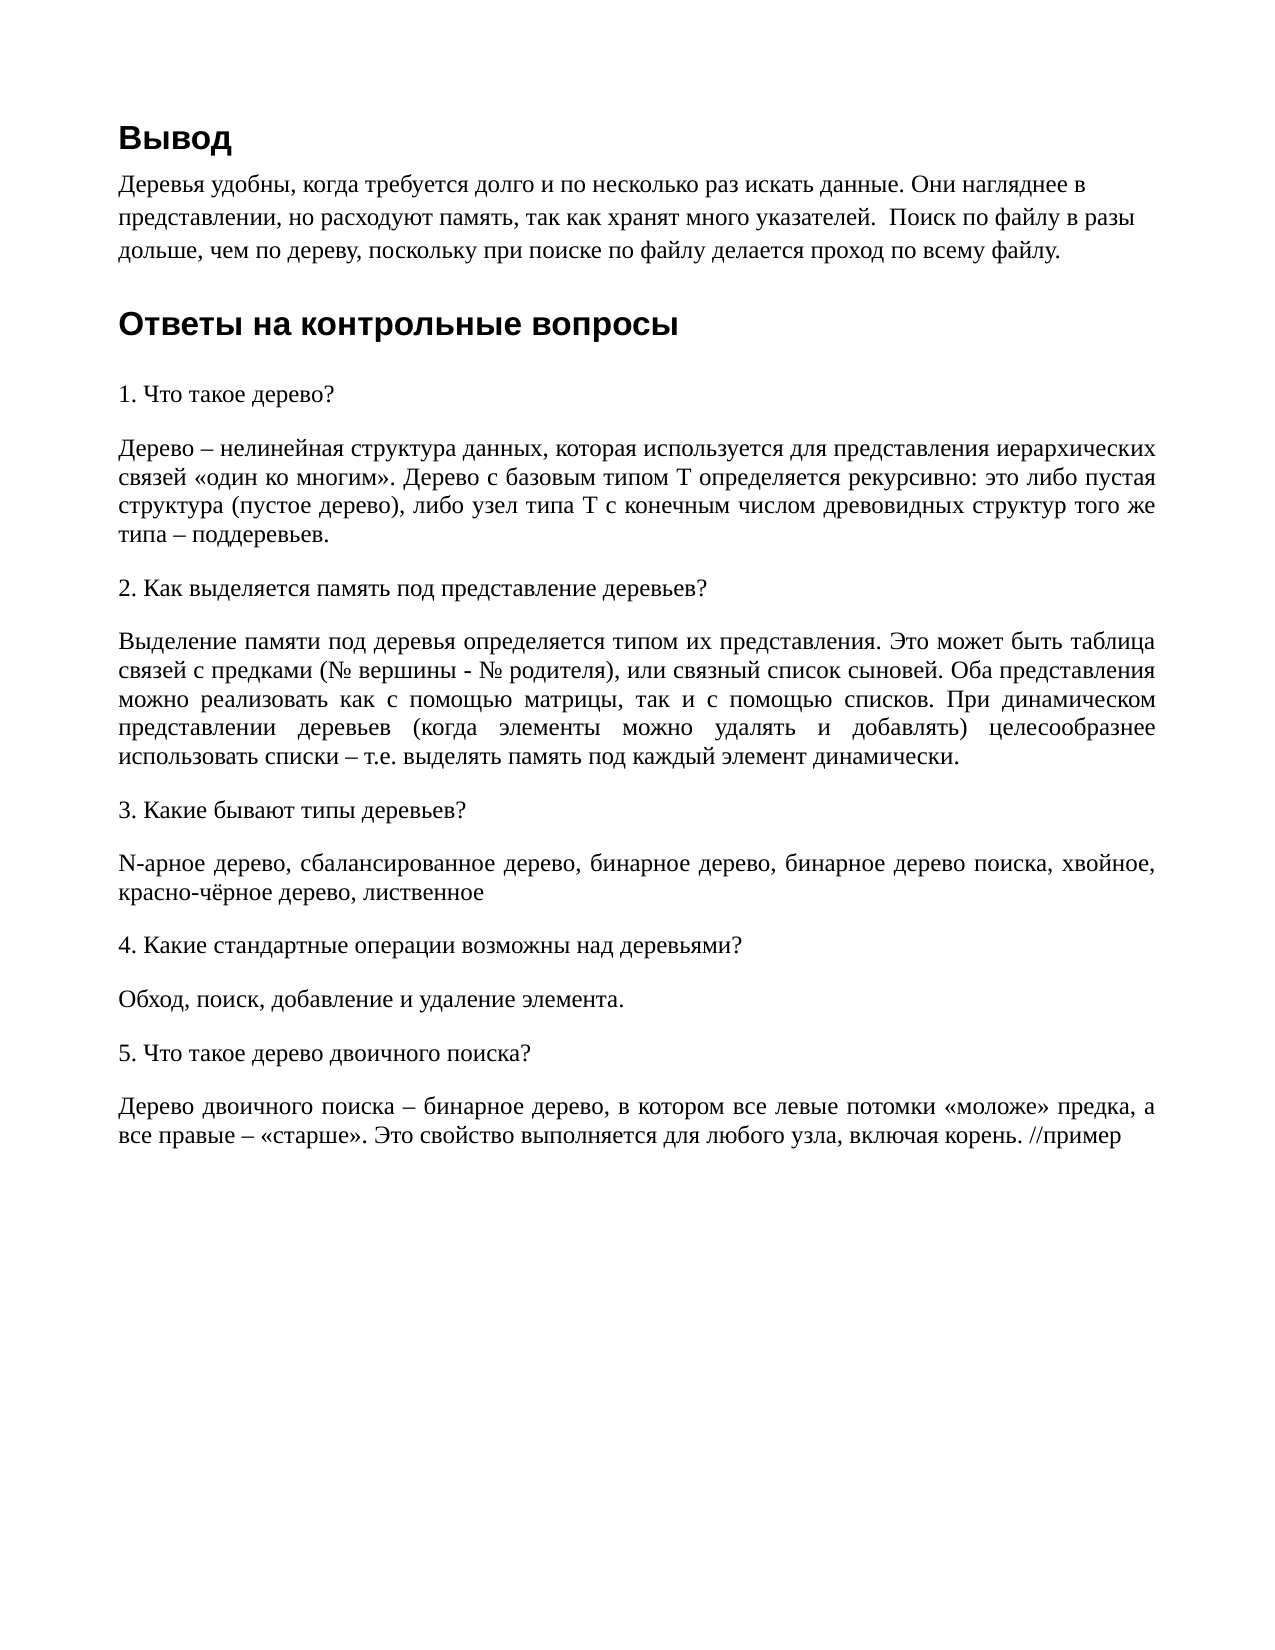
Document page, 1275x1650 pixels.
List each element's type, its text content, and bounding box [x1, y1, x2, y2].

subtitle Ответы на контрольные вопросы [118, 303, 1157, 342]
list 4. Какие стандартные операции возможны над деревьями? [118, 931, 1157, 959]
list 2. Как выделяется память под представление деревьев? [118, 573, 1157, 601]
list Обход, поиск, добавление и удаление элемента. [118, 984, 1157, 1013]
list Выделение памяти под деревья определяется типом их представления. Это может быть таблица связей с предками (№ вершины - № родителя), или связный список сыновей. Оба представления можно реализовать как с помощью матрицы, так и с помощью списков. При динамическом представлении деревьев (когда элементы можно удалять и добавлять) целесообразнее использовать списки – т.е. выделять память под каждый элемент динамически. [118, 626, 1157, 770]
subtitle Вывод [118, 118, 1157, 157]
list Дерево двоичного поиска – бинарное дерево, в котором все левые потомки «моложе» предка, а все правые – «старше». Это свойство выполняется для любого узла, включая корень. //пример [118, 1091, 1157, 1149]
list Дерево – нелинейная структура данных, которая используется для представления иерархических связей «один ко многим». Дерево с базовым типом Т определяется рекурсивно: это либо пустая структура (пустое дерево), либо узел типа Т с конечным числом древовидных структур того же типа – поддеревьев. [118, 433, 1157, 548]
list 5. Что такое дерево двоичного поиска? [118, 1038, 1157, 1066]
text Деревья удобны, когда требуется долго и по несколько раз искать данные. Они нагляднее в представлении, но расходуют память, так как хранят много указателей. Поиск по файлу в разы дольше, чем по дереву, поскольку при поиске по файлу делается проход по всему файлу. [118, 169, 1157, 264]
list 1. Что такое дерево? [118, 379, 1157, 408]
list 3. Какие бывают типы деревьев? [118, 795, 1157, 823]
list N-арное дерево, сбалансированное дерево, бинарное дерево, бинарное дерево поиска, хвойное, красно-чёрное дерево, лиственное [118, 848, 1157, 906]
